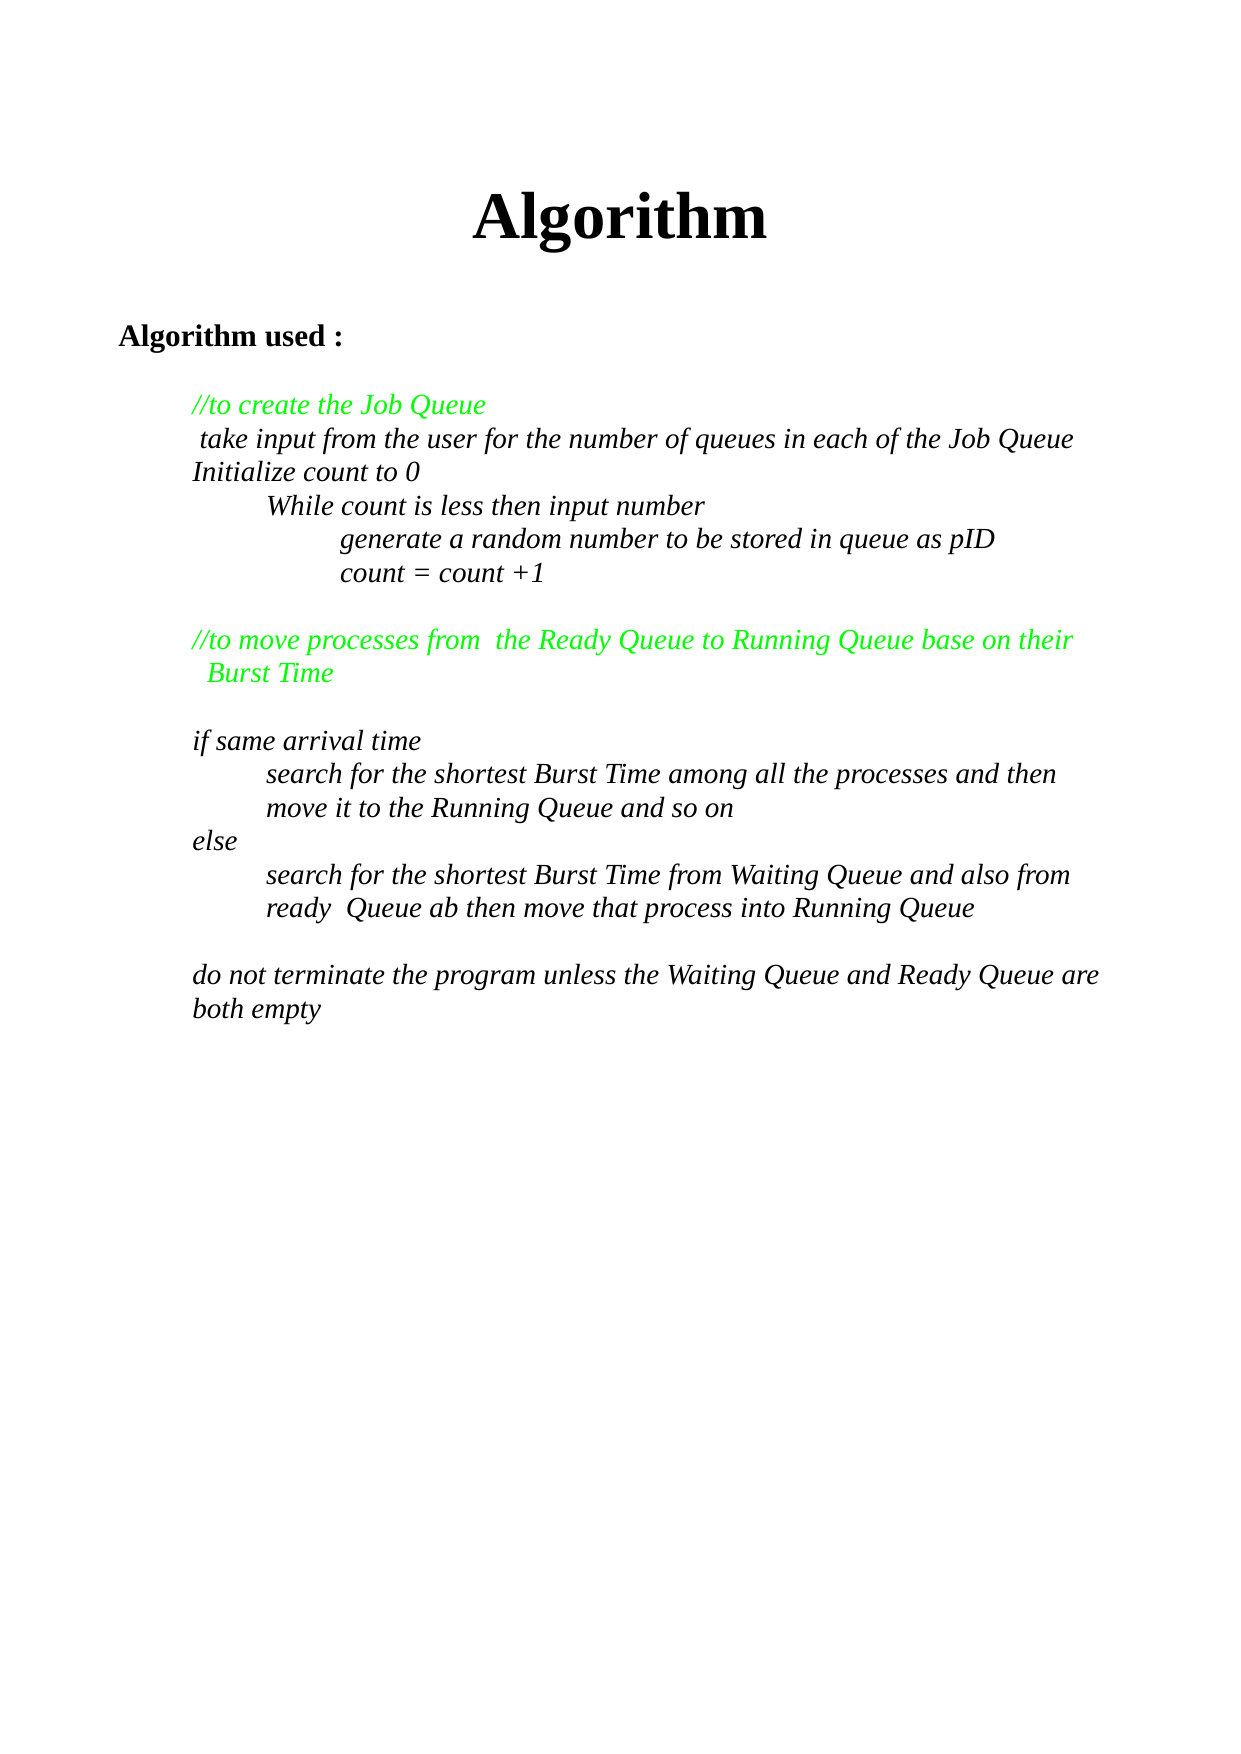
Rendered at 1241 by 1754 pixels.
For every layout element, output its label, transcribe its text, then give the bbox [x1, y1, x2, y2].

text Algorithm [118, 176, 1122, 253]
text While count is less then input number [118, 488, 1122, 521]
text //to move processes from the Ready Queue to Running Queue base on their [118, 622, 1122, 656]
text Initialize count to 0 [118, 454, 1122, 488]
text search for the shortest Burst Time among all the processes and then [118, 756, 1122, 790]
text if same arrival time [118, 723, 1122, 756]
text search for the shortest Burst Time from Waiting Queue and also from [118, 857, 1122, 890]
text take input from the user for the number of queues in each of the Job Queue [118, 421, 1122, 454]
text generate a random number to be stored in queue as pID [118, 521, 1122, 555]
text else [118, 823, 1122, 857]
text do not terminate the program unless the Waiting Queue and Ready Queue are [118, 957, 1122, 991]
text move it to the Running Queue and so on [118, 790, 1122, 823]
text both empty [118, 991, 1122, 1024]
text Algorithm used : [118, 318, 1122, 354]
text Burst Time [118, 656, 1122, 689]
text count = count +1 [118, 555, 1122, 588]
text //to create the Job Queue [118, 387, 1122, 421]
text ready Queue ab then move that process into Running Queue [118, 890, 1122, 924]
